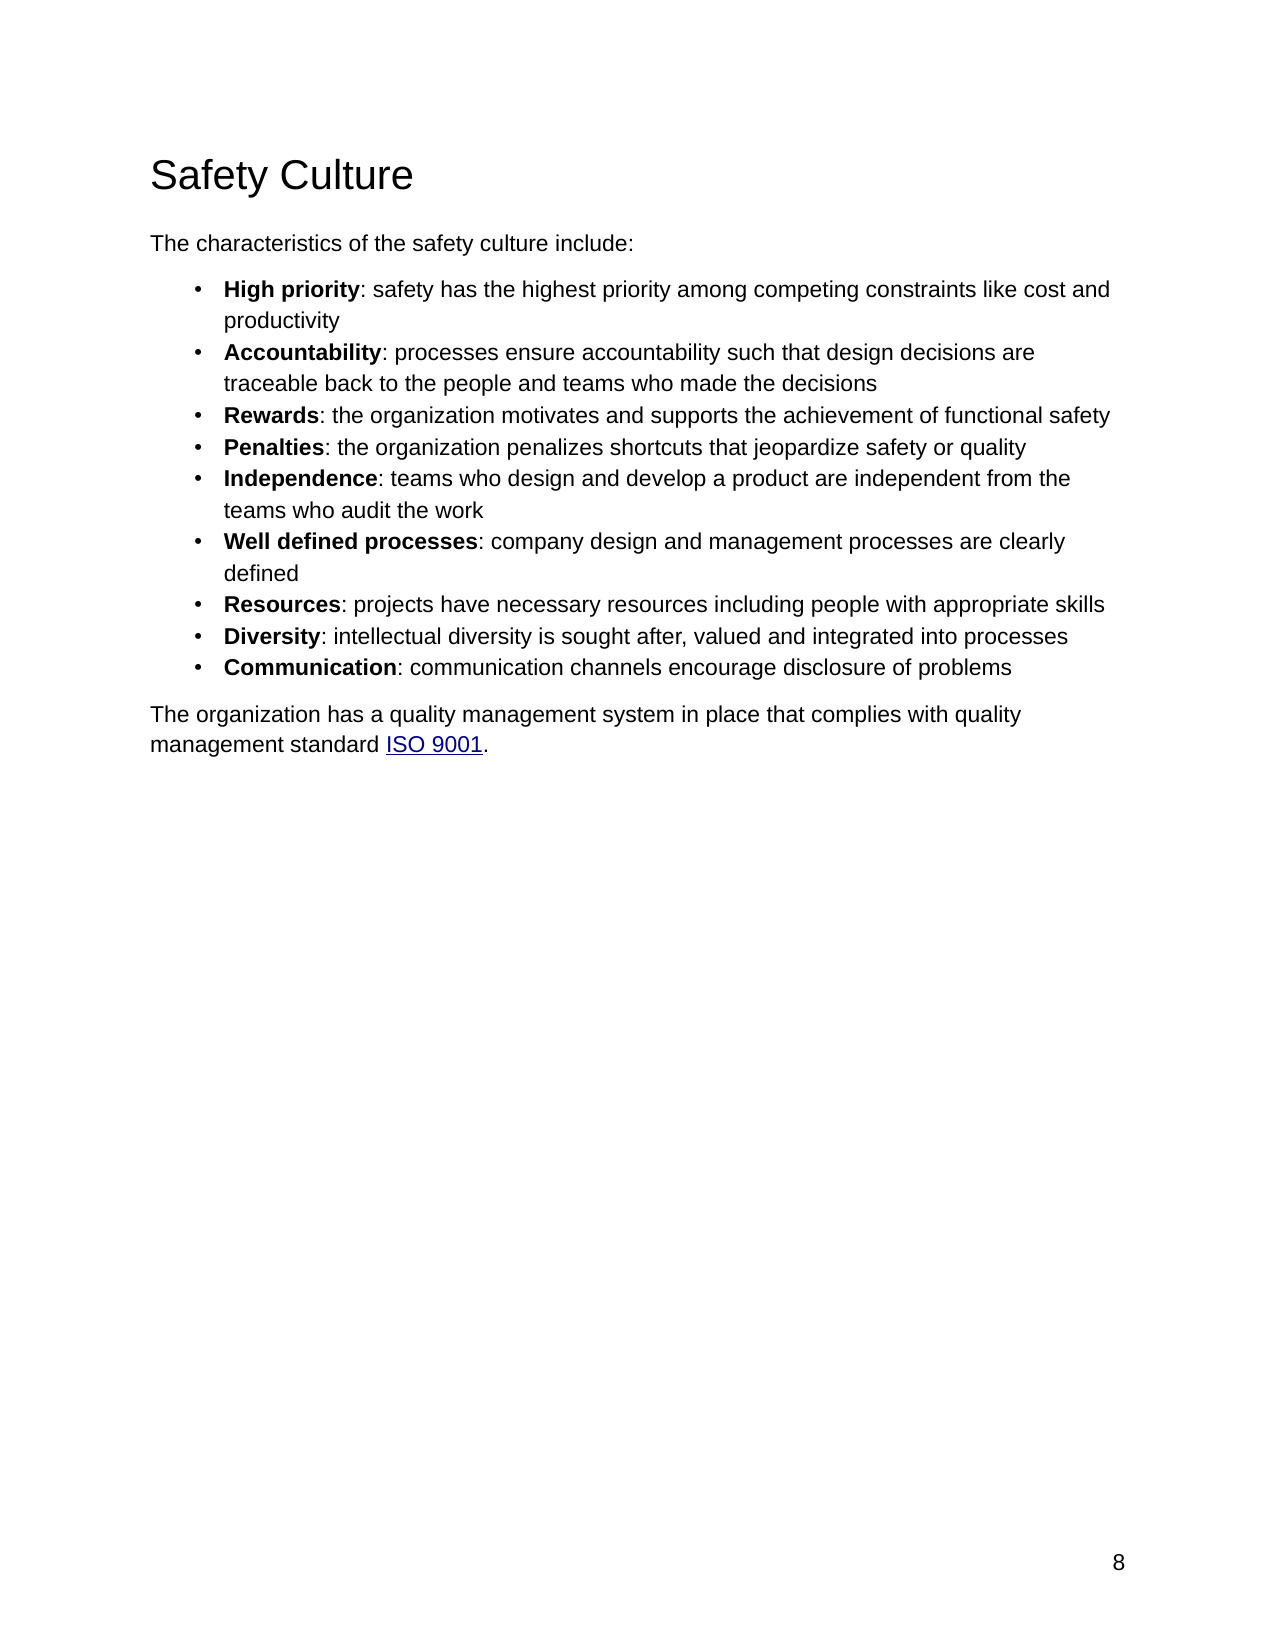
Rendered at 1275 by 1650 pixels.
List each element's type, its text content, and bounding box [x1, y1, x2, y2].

text The organization has a quality management system in place that complies with quality management standard ISO 9001. [150, 701, 1125, 757]
list High priority: safety has the highest priority among competing constraints like cost and productivity [194, 276, 1125, 333]
list Well defined processes: company design and management processes are clearly defined [194, 528, 1125, 586]
subtitle Safety Culture [150, 150, 1125, 198]
list Resources: projects have necessary resources including people with appropriate skills [194, 591, 1125, 618]
list Independence: teams who design and develop a product are independent from the teams who audit the work [194, 465, 1125, 523]
list Rewards: the organization motivates and supports the achievement of functional safety [194, 402, 1125, 428]
list Penalties: the organization penalizes shortcuts that jeopardize safety or quality [194, 433, 1125, 460]
list Diversity: intellectual diversity is sought after, valued and integrated into processes [194, 623, 1125, 649]
list Accountability: processes ensure accountability such that design decisions are traceable back to the people and teams who made the decisions [194, 339, 1125, 397]
list Communication: communication channels encourage disclosure of problems [194, 654, 1125, 681]
text The characteristics of the safety culture include: [150, 198, 1125, 256]
